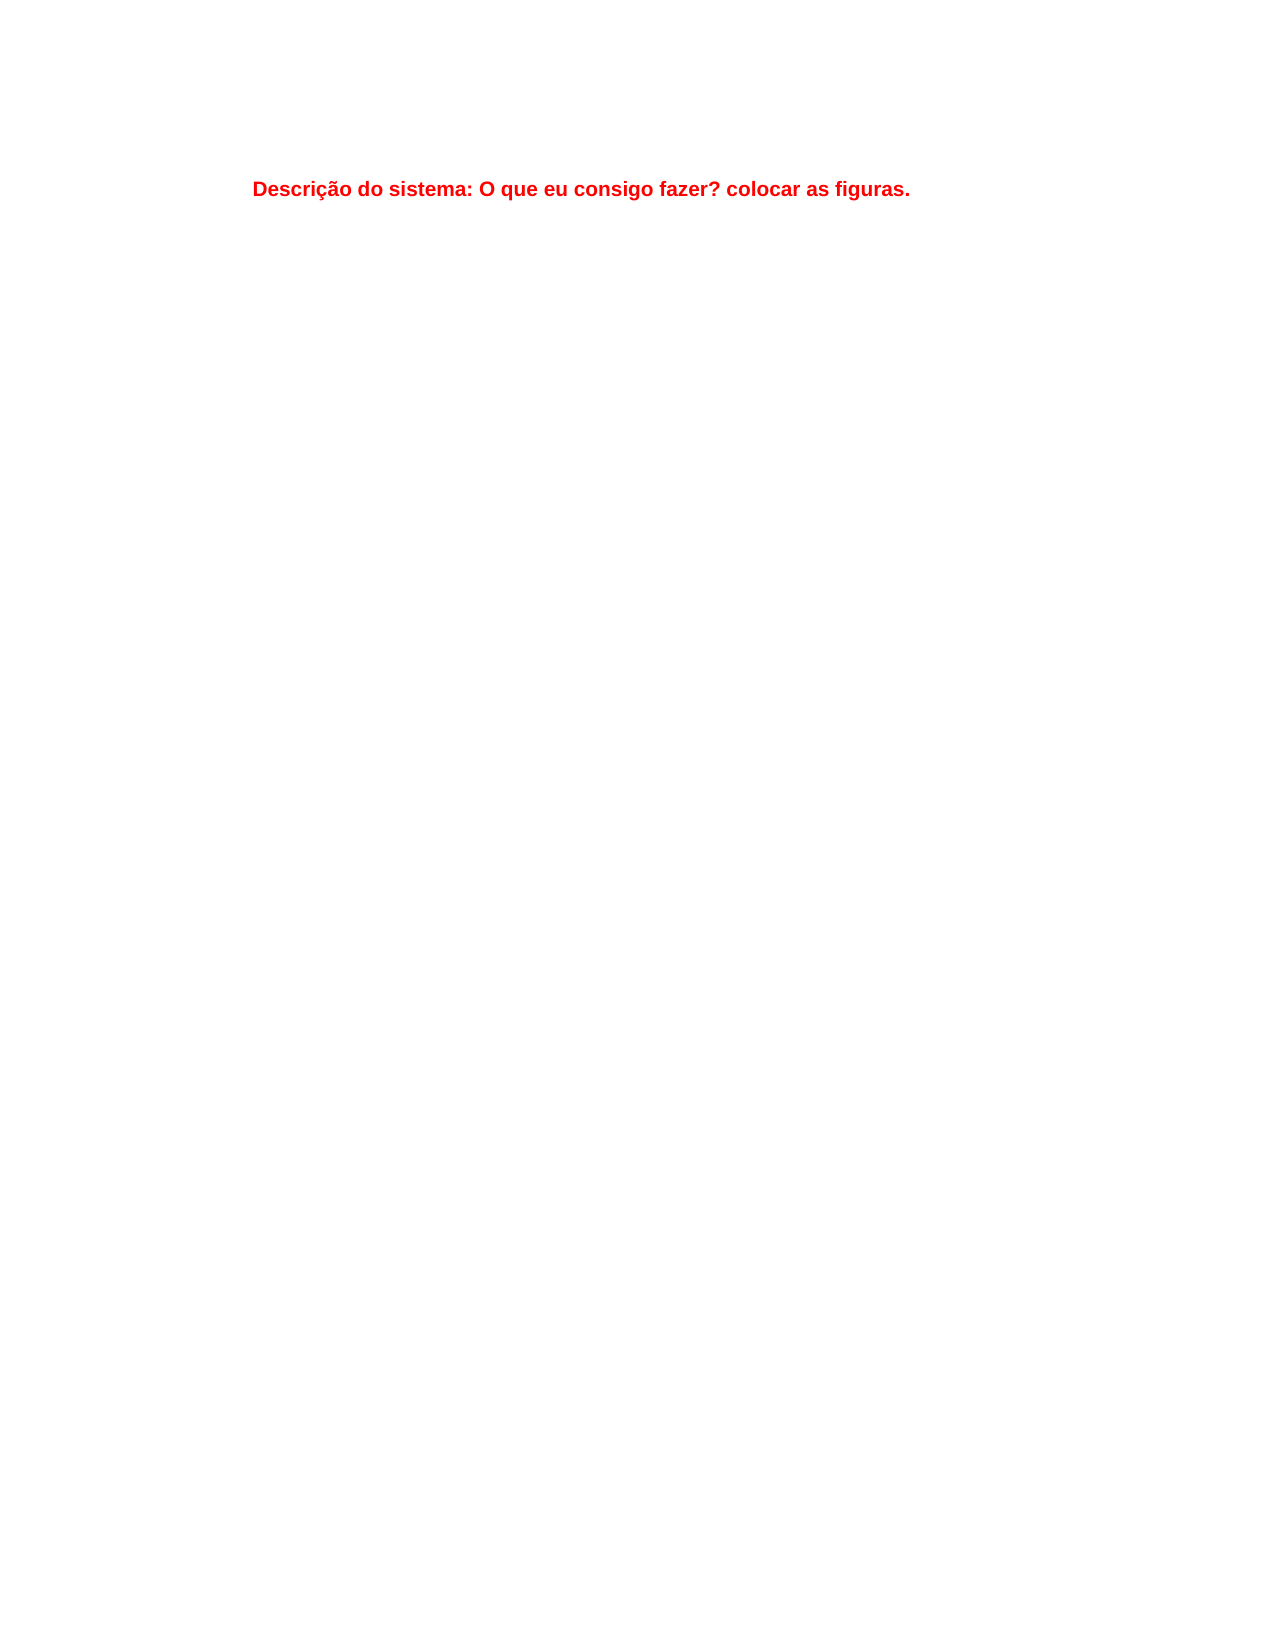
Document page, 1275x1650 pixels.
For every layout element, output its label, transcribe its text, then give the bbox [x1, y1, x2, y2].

text Descrição do sistema: O que eu consigo fazer? colocar as figuras. [177, 177, 1157, 200]
